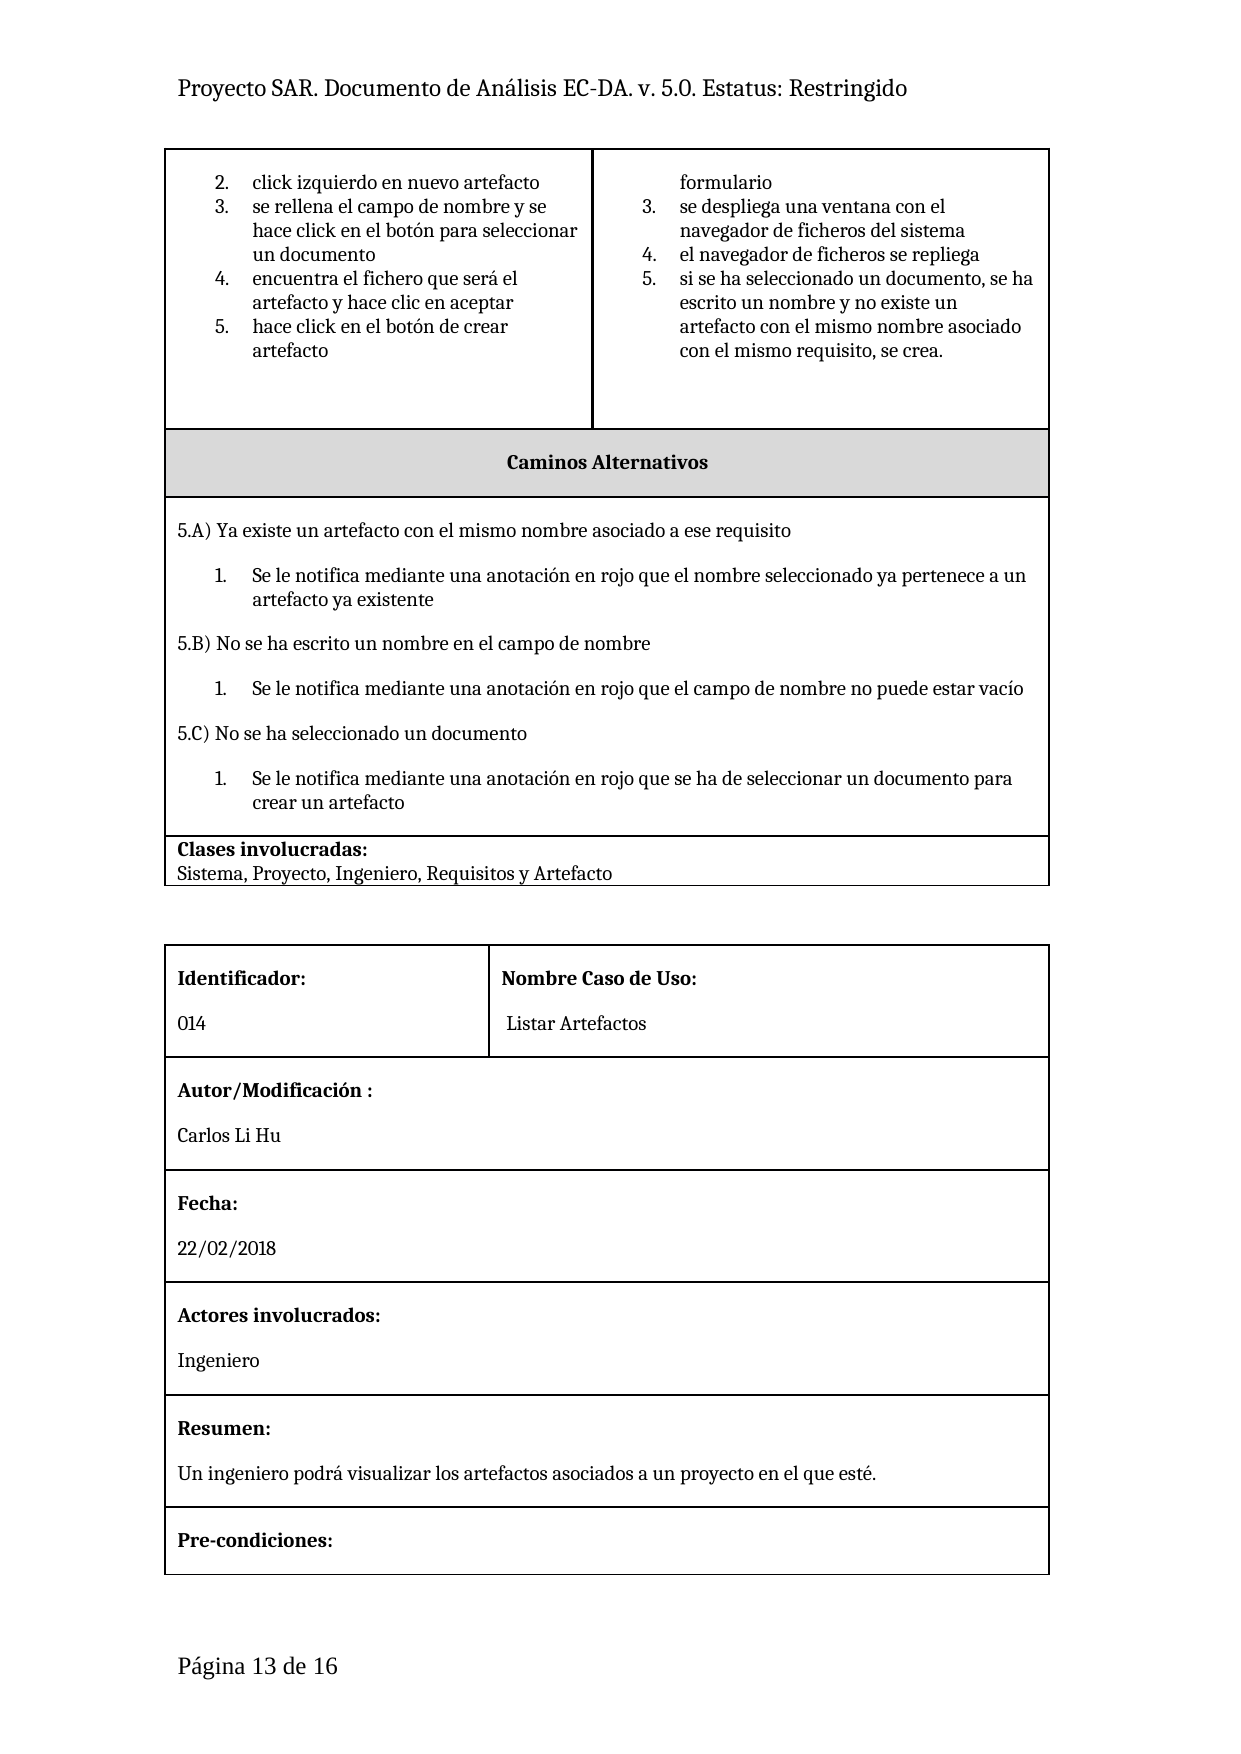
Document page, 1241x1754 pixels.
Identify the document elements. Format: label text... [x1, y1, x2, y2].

table_cell Pre-condiciones: [166, 1508, 1048, 1574]
table_cell 5.A) Ya existe un artefacto con el mismo nombre asociado a ese requisito Se le notifica mediante una anotación en rojo que el nombre seleccionado ya pertenece a un artefacto ya existente 5.B) No se ha escrito un nombre en el campo de nombre Se le notifica mediante una anotación en rojo que el campo de nombre no puede estar vacío 5.C) No se ha seleccionado un documento Se le notifica mediante una anotación en rojo que se ha de seleccionar un documento para crear un artefacto [166, 498, 1048, 835]
table_cell click derecho en un requisito click izquierdo en nuevo artefacto se rellena el campo de nombre y se hace click en el botón para seleccionar un documento encuentra el fichero que será el artefacto y hace clic en aceptar hace click en el botón de crear artefacto [166, 150, 591, 428]
table_cell Clases involucradas: Sistema, Proyecto, Ingeniero, Requisitos y Artefacto [166, 837, 1048, 885]
table_cell se despliega un menú contextual se despliega una pantalla con un formulario se despliega una ventana con el navegador de ficheros del sistema el navegador de ficheros se repliega si se ha seleccionado un documento, se ha escrito un nombre y no existe un artefacto con el mismo nombre asociado con el mismo requisito, se crea. [594, 150, 1048, 428]
table_cell Autor/Modificación : Carlos Li Hu [166, 1058, 1048, 1169]
table_header Identificador: 014 [166, 946, 488, 1056]
table_cell Actores involucrados: Ingeniero [166, 1283, 1048, 1394]
table_cell Caminos Alternativos [166, 430, 1048, 496]
table_header Nombre Caso de Uso: Listar Artefactos [490, 946, 1048, 1056]
table_cell Resumen: Un ingeniero podrá visualizar los artefactos asociados a un proyecto en el que esté. [166, 1396, 1048, 1506]
table_cell Fecha: 22/02/2018 [166, 1171, 1048, 1281]
